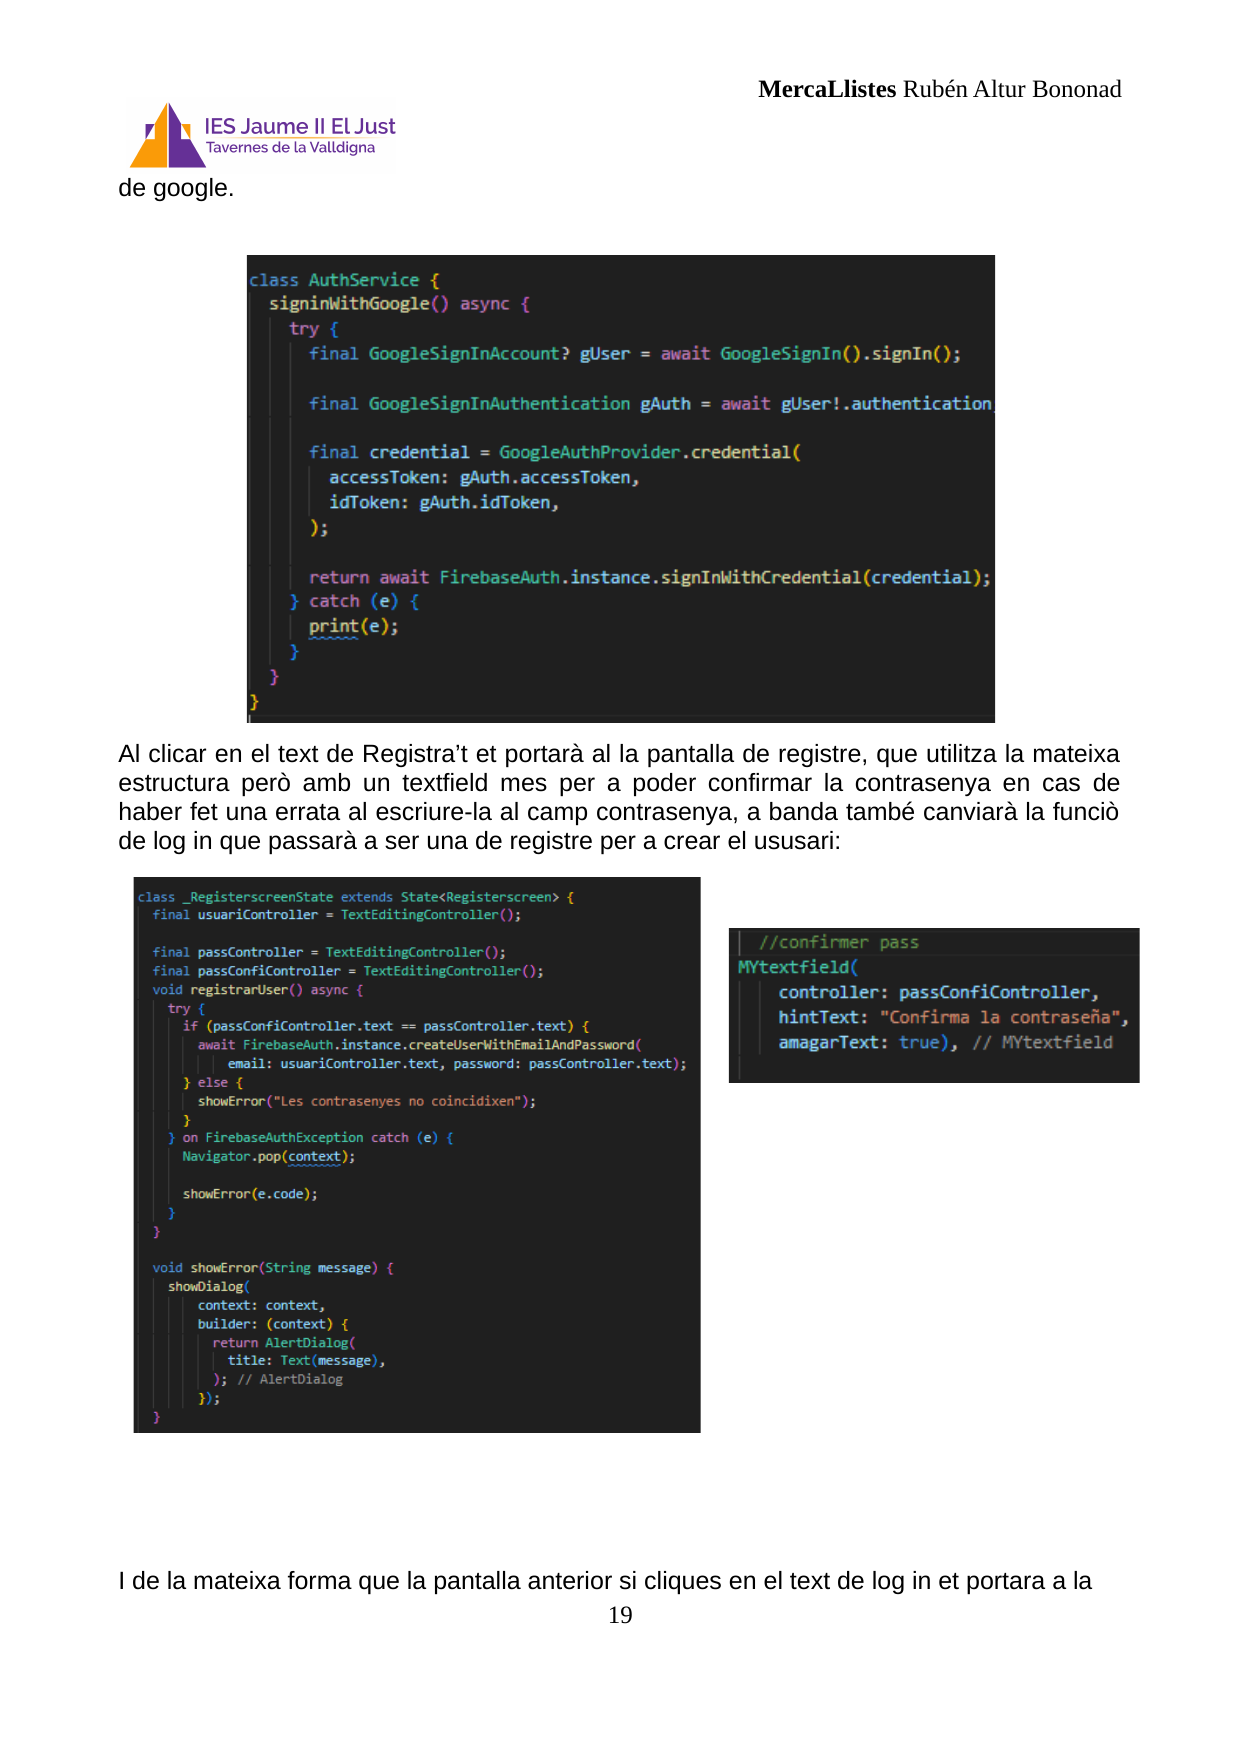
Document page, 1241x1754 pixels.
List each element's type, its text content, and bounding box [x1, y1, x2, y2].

text I de la mateixa forma que la pantalla anterior si cliques en el text de log in et portara a la [118, 1566, 1122, 1595]
picture [728, 928, 1140, 1083]
picture [133, 877, 701, 1433]
picture [246, 255, 996, 723]
picture [126, 97, 396, 174]
text Al clicar en el text de Registra’t et portarà al la pantalla de registre, que utilitza la mateixa estructura però amb un textfield mes per a poder confirmar la contrasenya en cas de haber fet una errata al escriure-la al camp contrasenya, a banda també canviarà la funciò de log in que passarà a ser una de registre per a crear el ususari: [118, 739, 1122, 854]
text de google. [118, 173, 1122, 202]
